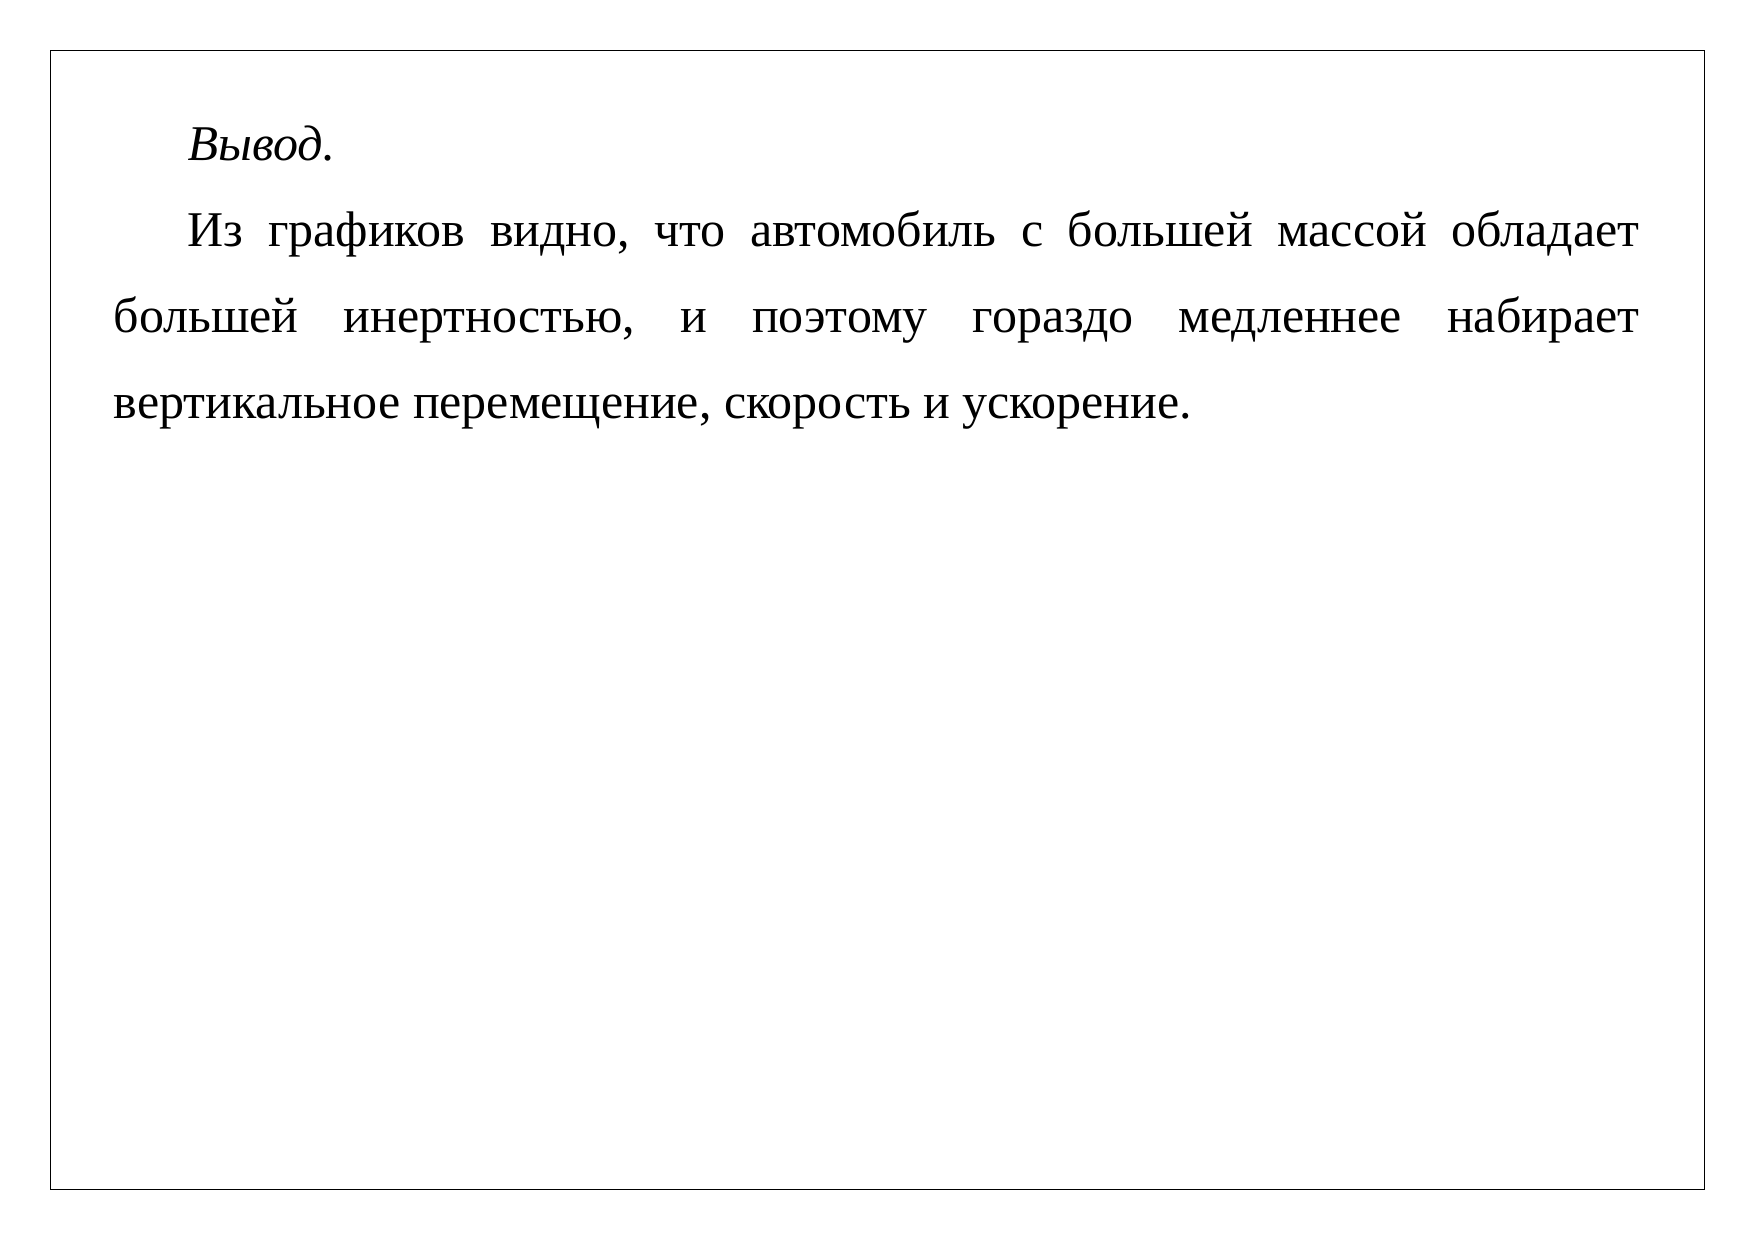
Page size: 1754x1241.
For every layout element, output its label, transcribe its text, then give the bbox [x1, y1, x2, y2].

subtitle Из графиков видно, что автомобиль с большей массой обладает большей инертностью, и поэтому гораздо медленнее набирает вертикальное перемещение, скорость и ускорение. [113, 200, 1640, 430]
subtitle Вывод. [113, 113, 1640, 171]
